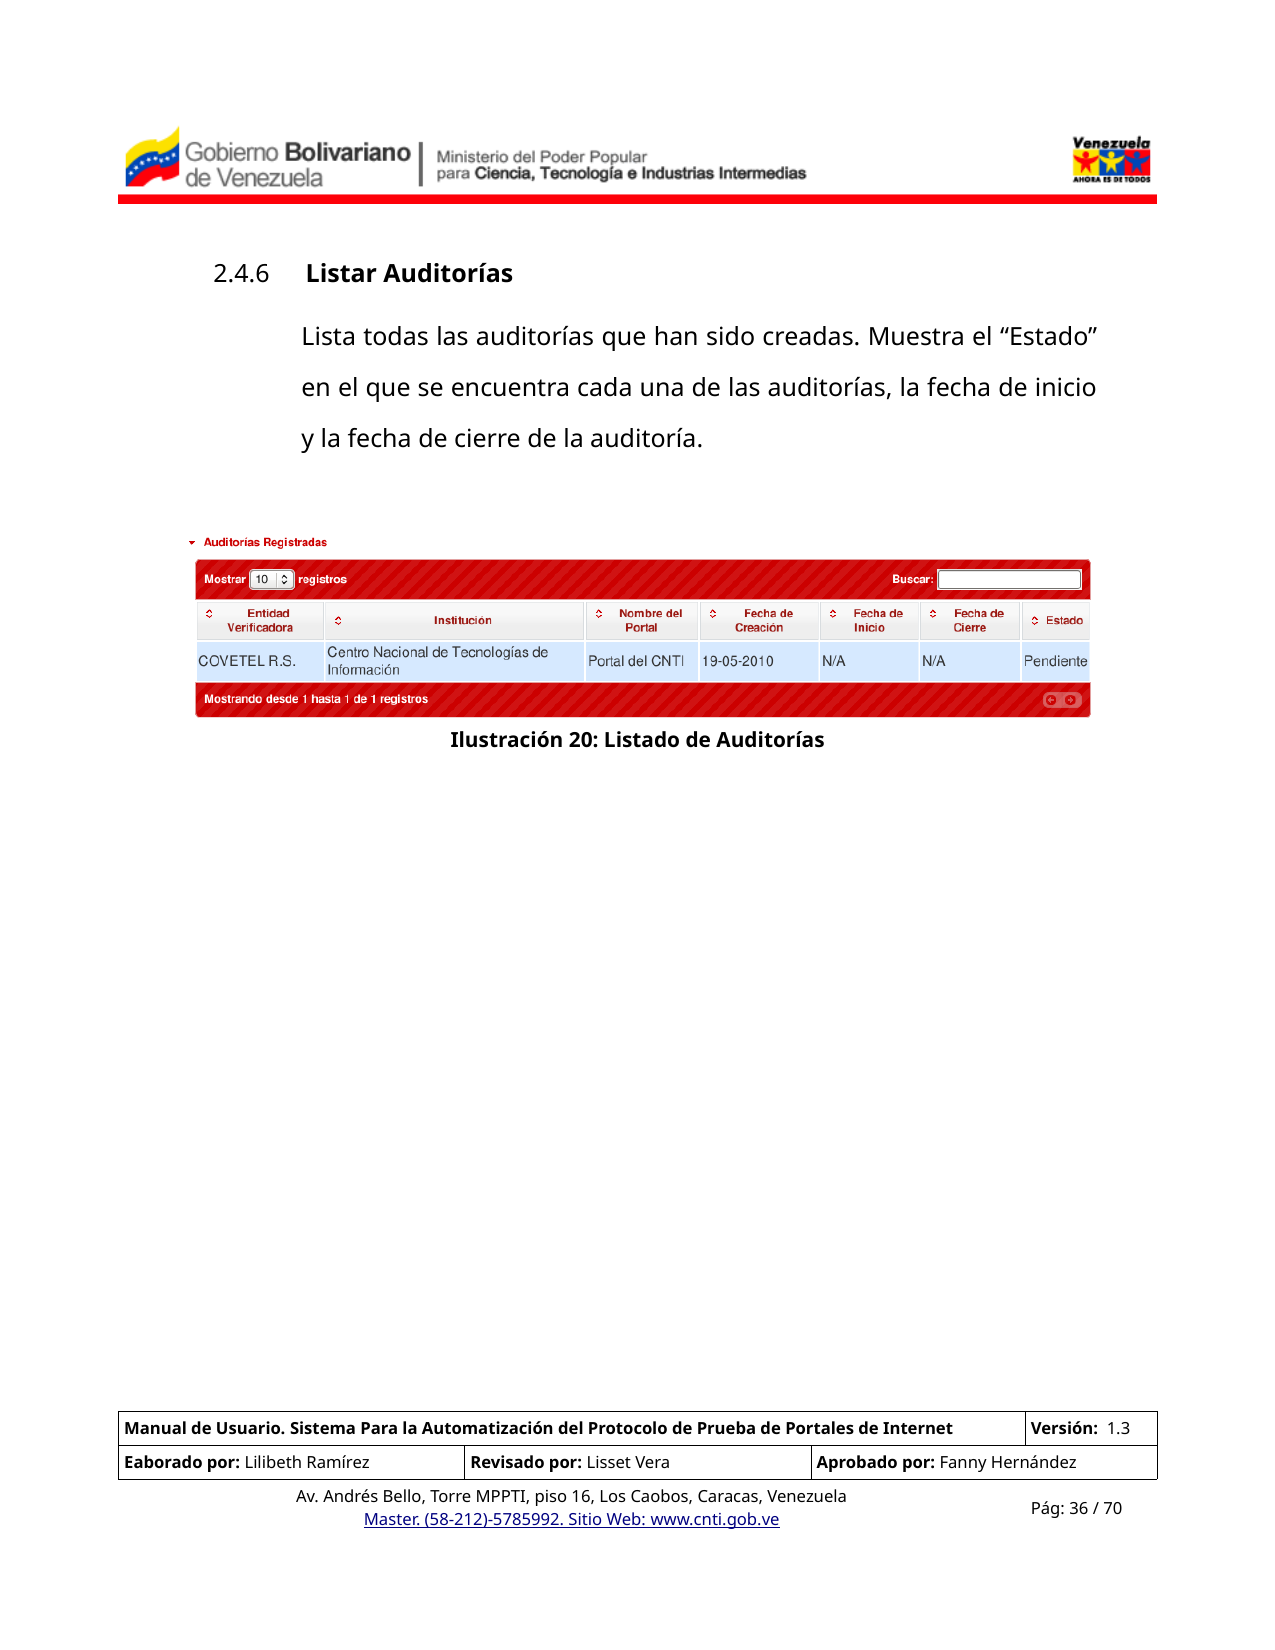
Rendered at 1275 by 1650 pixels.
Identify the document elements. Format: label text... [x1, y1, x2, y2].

subtitle Listar Auditorías [118, 255, 1157, 289]
text Lista todas las auditorías que han sido creadas. Muestra el “Estado” en el que se encuentra cada una de las auditorías, la fecha de inicio y la fecha de cierre de la auditoría. [301, 318, 1098, 454]
picture [183, 530, 1097, 725]
text Ilustración 20: Listado de Auditorías [162, 535, 1113, 753]
picture [118, 118, 1157, 204]
